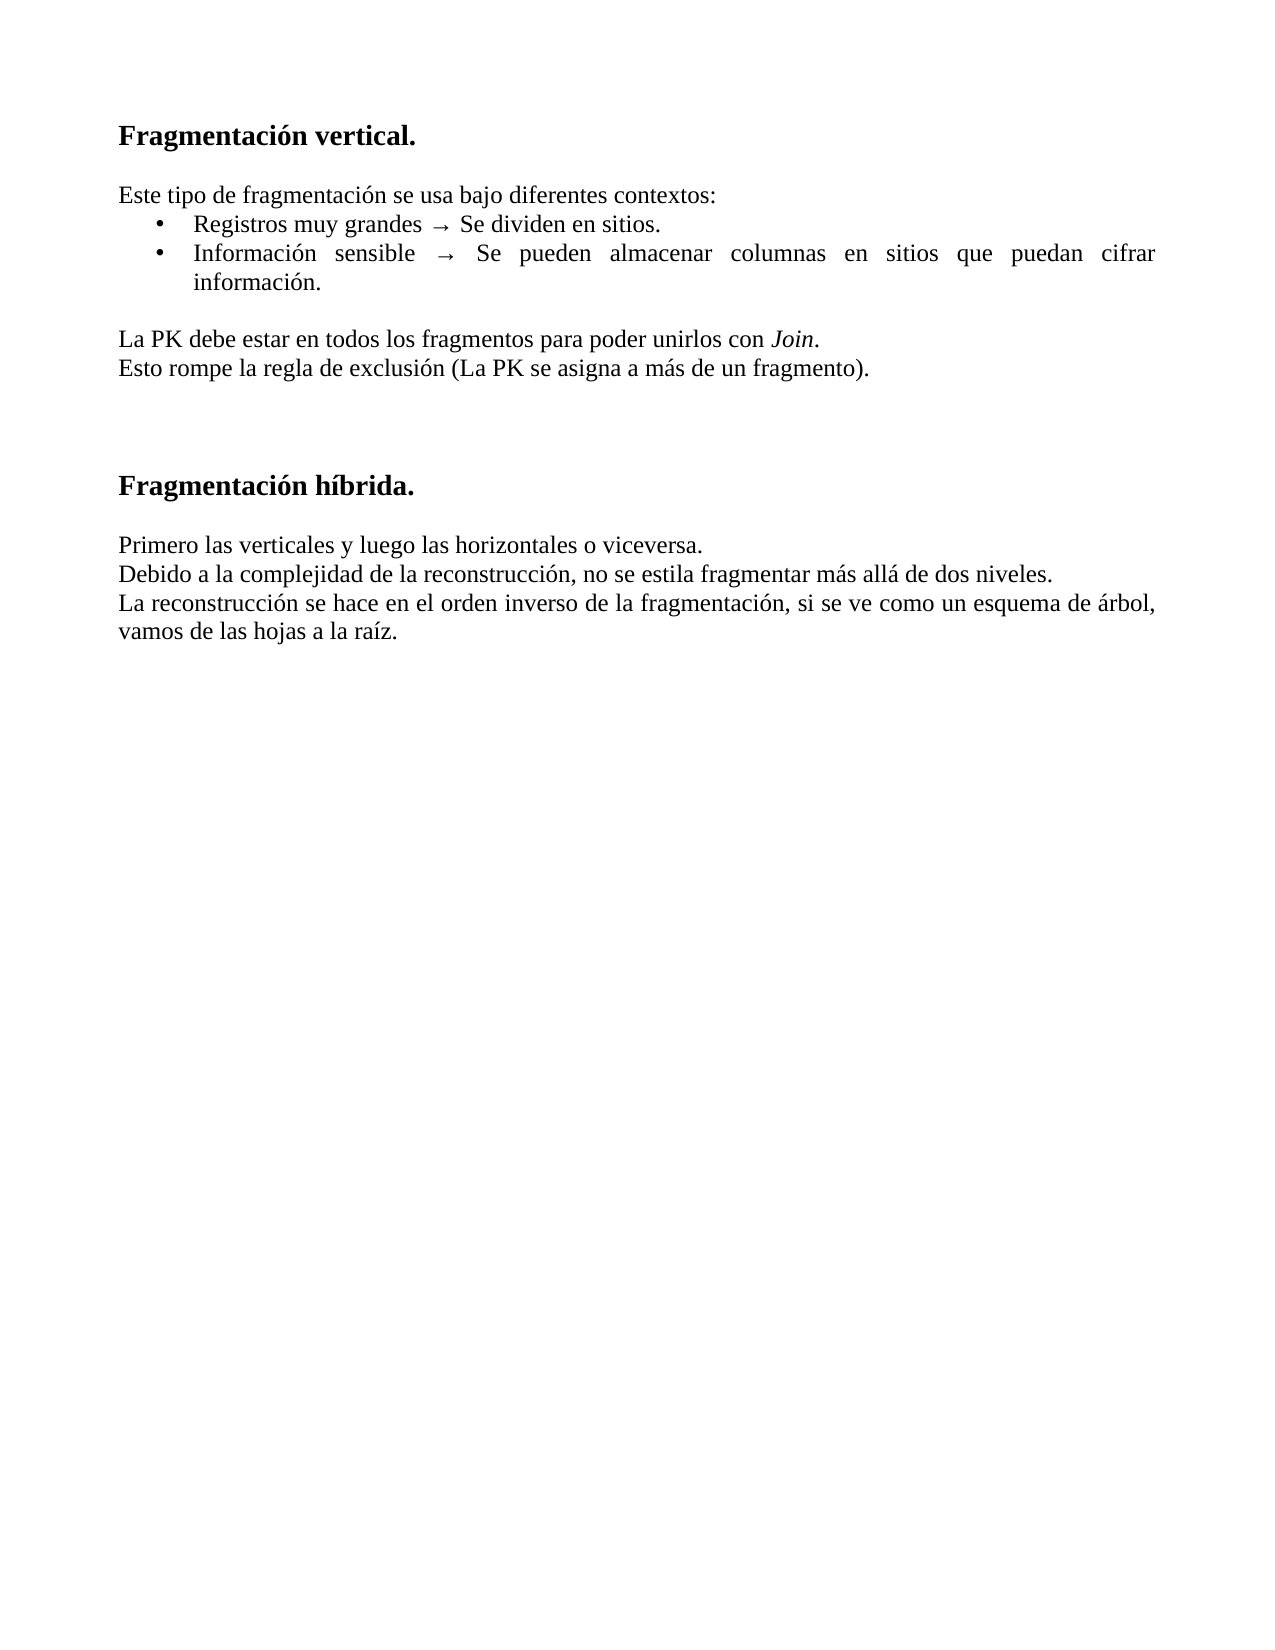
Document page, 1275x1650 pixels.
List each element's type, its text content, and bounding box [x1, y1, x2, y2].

text Esto rompe la regla de exclusión (La PK se asigna a más de un fragmento). [118, 353, 1157, 382]
text Primero las verticales y luego las horizontales o viceversa. [118, 530, 1157, 559]
text Fragmentación vertical. [118, 118, 1157, 152]
text La PK debe estar en todos los fragmentos para poder unirlos con Join. [118, 324, 1157, 353]
text Este tipo de fragmentación se usa bajo diferentes contextos: [118, 180, 1157, 209]
text La reconstrucción se hace en el orden inverso de la fragmentación, si se ve como un esquema de árbol, vamos de las hojas a la raíz. [118, 588, 1157, 645]
list Información sensible → Se pueden almacenar columnas en sitios que puedan cifrar información. [156, 238, 1157, 295]
text Debido a la complejidad de la reconstrucción, no se estila fragmentar más allá de dos niveles. [118, 559, 1157, 588]
text Fragmentación híbrida. [118, 468, 1157, 501]
list Registros muy grandes → Se dividen en sitios. [156, 209, 1157, 238]
